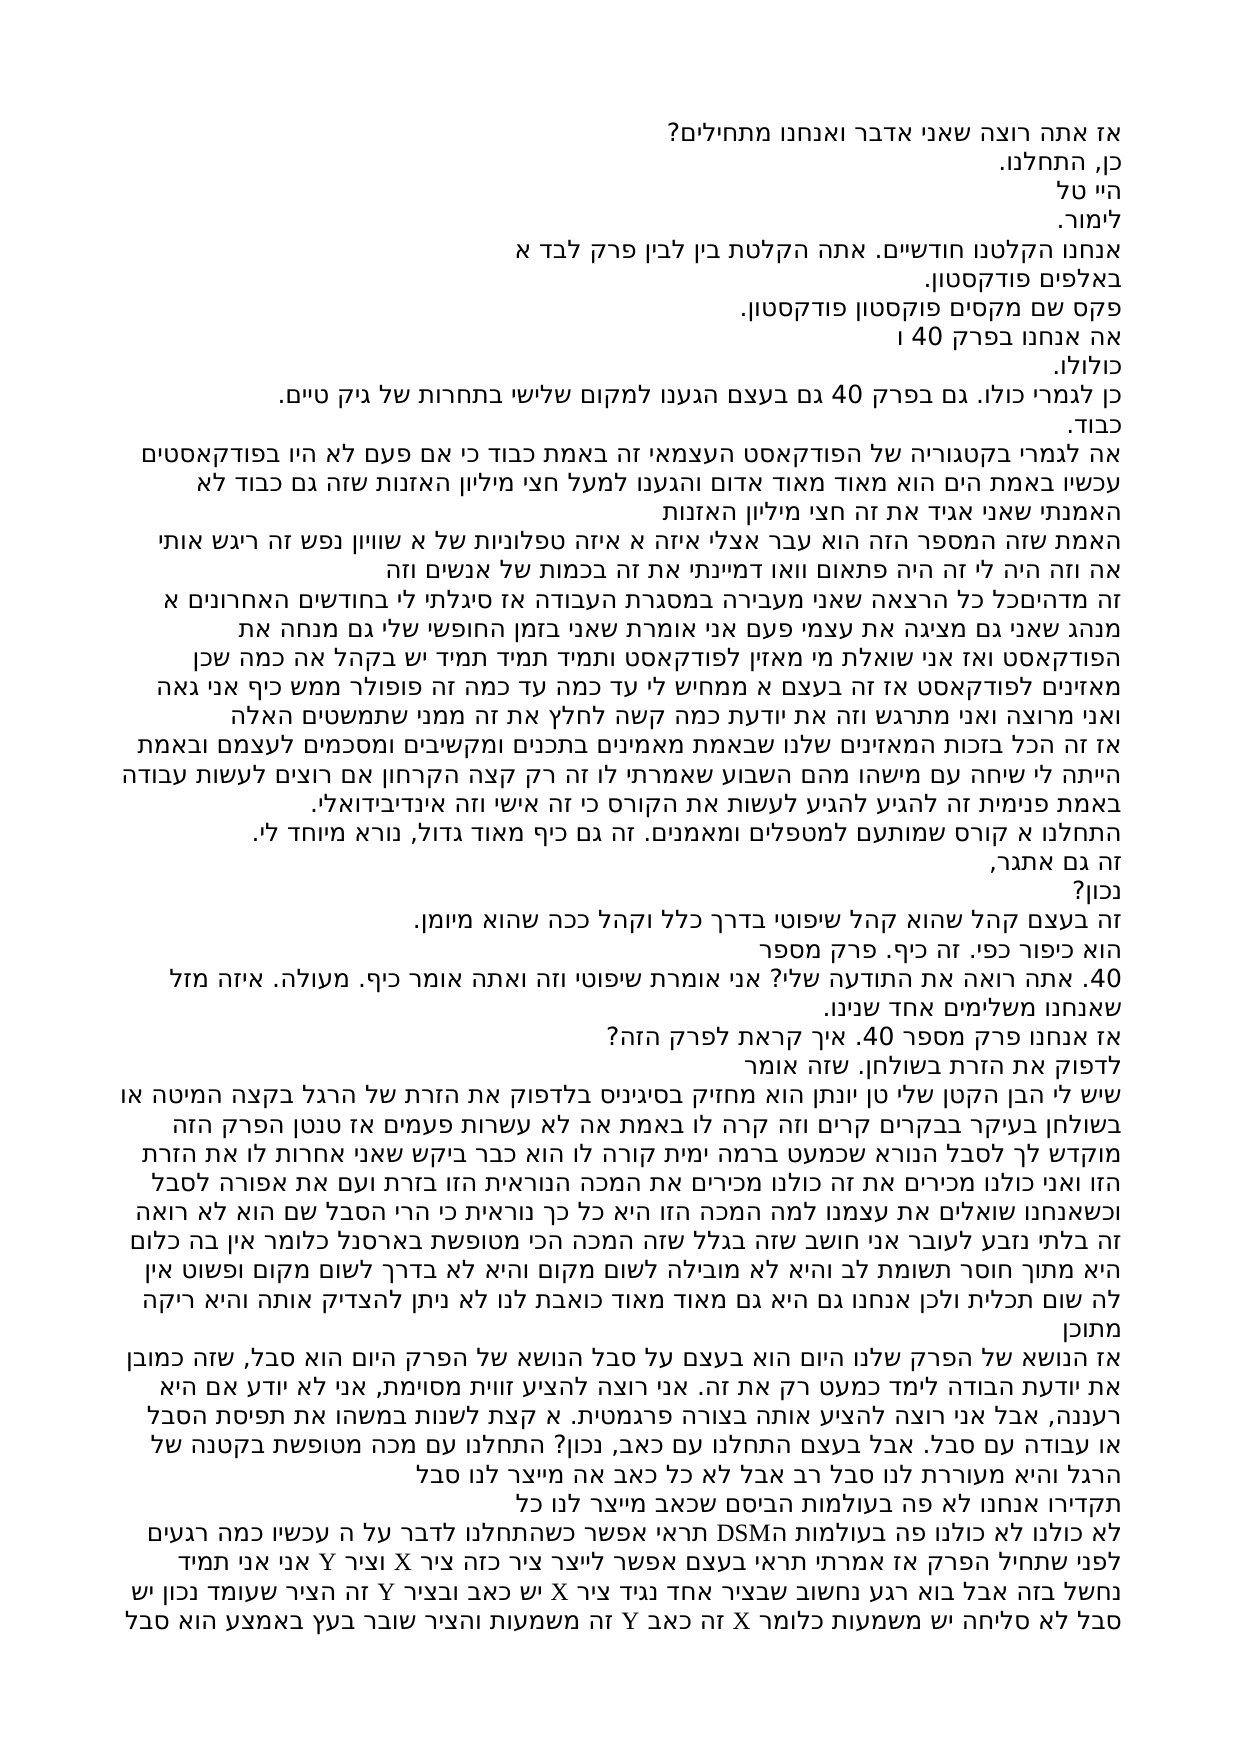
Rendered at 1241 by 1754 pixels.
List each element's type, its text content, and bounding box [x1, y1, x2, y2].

text אה לגמרי בקטגוריה של הפודקאסט העצמאי זה באמת כבוד כי אם פעם לא היו בפודקאסטים עכשיו באמת הים הוא מאוד מאוד אדום והגענו למעל חצי מיליון האזנות שזה גם כבוד לא האמנתי שאני אגיד את זה חצי מיליון האזנות [118, 439, 1122, 526]
text שיש לי הבן הקטן שלי טן יונתן הוא מחזיק בסיגיניס בלדפוק את הזרת של הרגל בקצה המיטה או בשולחן בעיקר בבקרים קרים וזה קרה לו באמת אה לא עשרות פעמים אז טנטן הפרק הזה מוקדש לך לסבל הנורא שכמעט ברמה ימית קורה לו הוא כבר ביקש שאני אחרות לו את הזרת הזו ואני כולנו מכירים את זה כולנו מכירים את המכה הנוראית הזו בזרת ועם את אפורה לסבל וכשאנחנו שואלים את עצמנו למה המכה הזו היא כל כך נוראית כי הרי הסבל שם הוא לא רואה זה בלתי נזבע לעובר אני חושב שזה בגלל שזה המכה הכי מטופשת בארסנל כלומר אין בה כלום היא מתוך חוסר תשומת לב והיא לא מובילה לשום מקום והיא לא בדרך לשום מקום ופשוט אין לה שום תכלית ולכן אנחנו גם היא גם מאוד מאוד כואבת לנו לא ניתן להצדיק אותה והיא ריקה מתוכן [118, 1081, 1122, 1343]
text 40. אתה רואה את התודעה שלי? אני אומרת שיפוטי וזה ואתה אומר כיף. מעולה. איזה מזל שאנחנו משלימים אחד שנינו. [118, 964, 1122, 1022]
text אז אתה רוצה שאני אדבר ואנחנו מתחילים? [118, 118, 1122, 147]
text אנחנו הקלטנו חודשיים. אתה הקלטת בין לבין פרק לבד א [118, 235, 1122, 264]
text לא כולנו לא כולנו פה בעולמות הDSM תראי אפשר כשהתחלנו לדבר על ה עכשיו כמה רגעים לפני שתחיל הפרק אז אמרתי תראי בעצם אפשר לייצר ציר כזה ציר X וציר Y אני אני תמיד נחשל בזה אבל בוא רגע נחשוב שבציר אחד נגיד ציר X יש כאב ובציר Y זה הציר שעומד נכון יש סבל לא סליחה יש משמעות כלומר X זה כאב Y זה משמעות והציר שובר בעץ באמצע הוא סבל [118, 1518, 1122, 1635]
text התחלנו א קורס שמותעם למטפלים ומאמנים. זה גם כיף מאוד גדול, נורא מיוחד לי. [118, 818, 1122, 847]
text תקדירו אנחנו לא פה בעולמות הביסם שכאב מייצר לנו כל [118, 1489, 1122, 1518]
text כבוד. [118, 410, 1122, 439]
text היי טל [118, 176, 1122, 206]
text אז הנושא של הפרק שלנו היום הוא בעצם על סבל הנושא של הפרק היום הוא סבל, שזה כמובן את יודעת הבודה לימד כמעט רק את זה. אני רוצה להציע זווית מסוימת, אני לא יודע אם היא רעננה, אבל אני רוצה להציע אותה בצורה פרגמטית. א קצת לשנות במשהו את תפיסת הסבל או עבודה עם סבל. אבל בעצם התחלנו עם כאב, נכון? התחלנו עם מכה מטופשת בקטנה של הרגל והיא מעוררת לנו סבל רב אבל לא כל כאב אה מייצר לנו סבל [118, 1343, 1122, 1489]
text האמת שזה המספר הזה הוא עבר אצלי איזה א איזה טפלוניות של א שוויון נפש זה ריגש אותי אה וזה היה לי זה היה פתאום וואו דמיינתי את זה בכמות של אנשים וזה [118, 526, 1122, 585]
text זה גם אתגר, [118, 847, 1122, 876]
text אז אנחנו פרק מספר 40. איך קראת לפרק הזה? [118, 1022, 1122, 1051]
text פקס שם מקסים פוקסטון פודקסטון. [118, 293, 1122, 322]
text הוא כיפור כפי. זה כיף. פרק מספר [118, 935, 1122, 964]
text כן, התחלנו. [118, 147, 1122, 176]
text באלפים פודקסטון. [118, 264, 1122, 293]
text לדפוק את הזרת בשולחן. שזה אומר [118, 1051, 1122, 1081]
text אז זה הכל בזכות המאזינים שלנו שבאמת מאמינים בתכנים ומקשיבים ומסכמים לעצמם ובאמת הייתה לי שיחה עם מישהו מהם השבוע שאמרתי לו זה רק קצה הקרחון אם רוצים לעשות עבודה באמת פנימית זה להגיע להגיע לעשות את הקורס כי זה אישי וזה אינדיבידואלי. [118, 731, 1122, 818]
text לימור. [118, 206, 1122, 235]
text אה אנחנו בפרק 40 ו [118, 322, 1122, 351]
text נכון? [118, 876, 1122, 906]
text כן לגמרי כולו. גם בפרק 40 גם בעצם הגענו למקום שלישי בתחרות של גיק טיים. [118, 381, 1122, 410]
text זה מדהיםכל כל הרצאה שאני מעבירה במסגרת העבודה אז סיגלתי לי בחודשים האחרונים א מנהג שאני גם מציגה את עצמי פעם אני אומרת שאני בזמן החופשי שלי גם מנחה את הפודקאסט ואז אני שואלת מי מאזין לפודקאסט ותמיד תמיד תמיד יש בקהל אה כמה שכן מאזינים לפודקאסט אז זה בעצם א ממחיש לי עד כמה עד כמה זה פופולר ממש כיף אני גאה ואני מרוצה ואני מתרגש וזה את יודעת כמה קשה לחלץ את זה ממני שתמשטים האלה [118, 585, 1122, 731]
text כולולו. [118, 351, 1122, 381]
text זה בעצם קהל שהוא קהל שיפוטי בדרך כלל וקהל ככה שהוא מיומן. [118, 906, 1122, 935]
